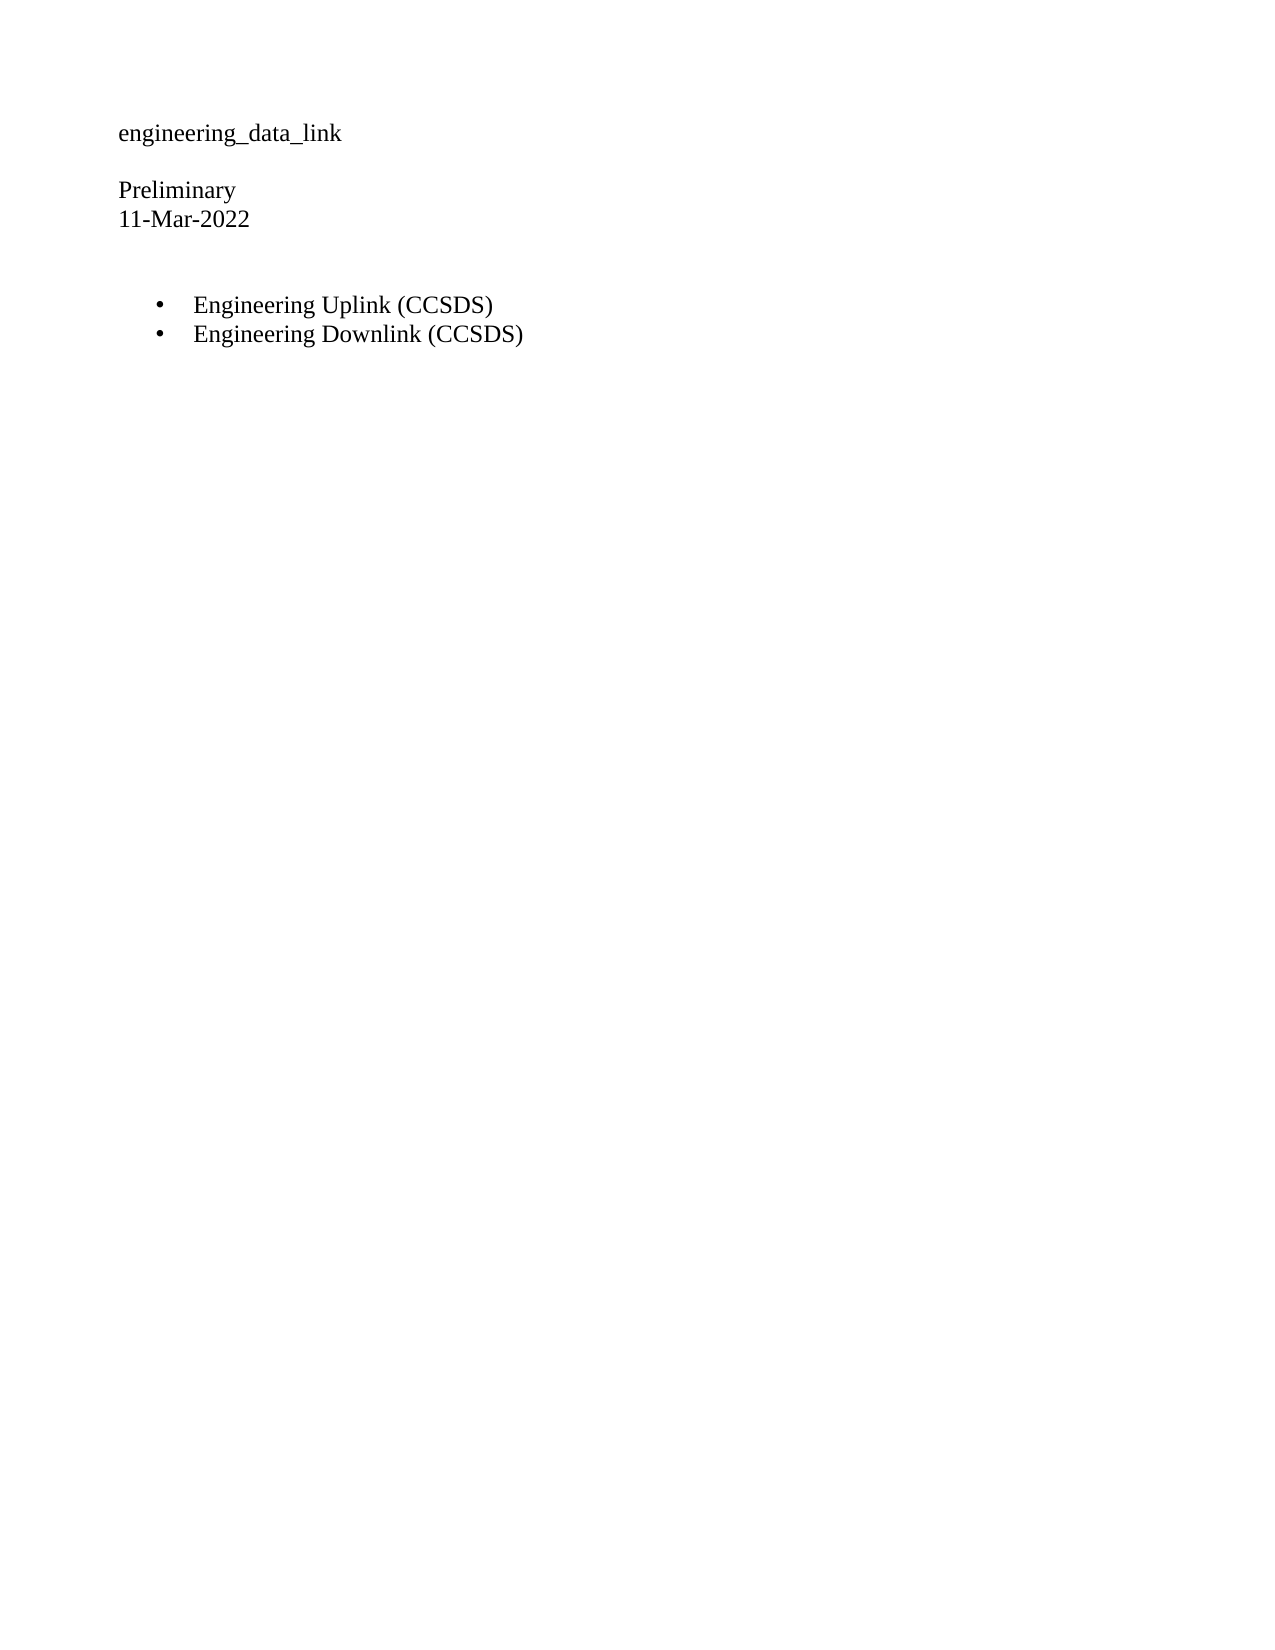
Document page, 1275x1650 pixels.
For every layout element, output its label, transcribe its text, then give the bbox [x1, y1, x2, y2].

text 11-Mar-2022 [118, 204, 1157, 233]
list Engineering Uplink (CCSDS) [156, 291, 1157, 319]
text Preliminary [118, 176, 1157, 204]
list Engineering Downlink (CCSDS) [156, 319, 1157, 348]
text engineering_data_link [118, 118, 1157, 147]
